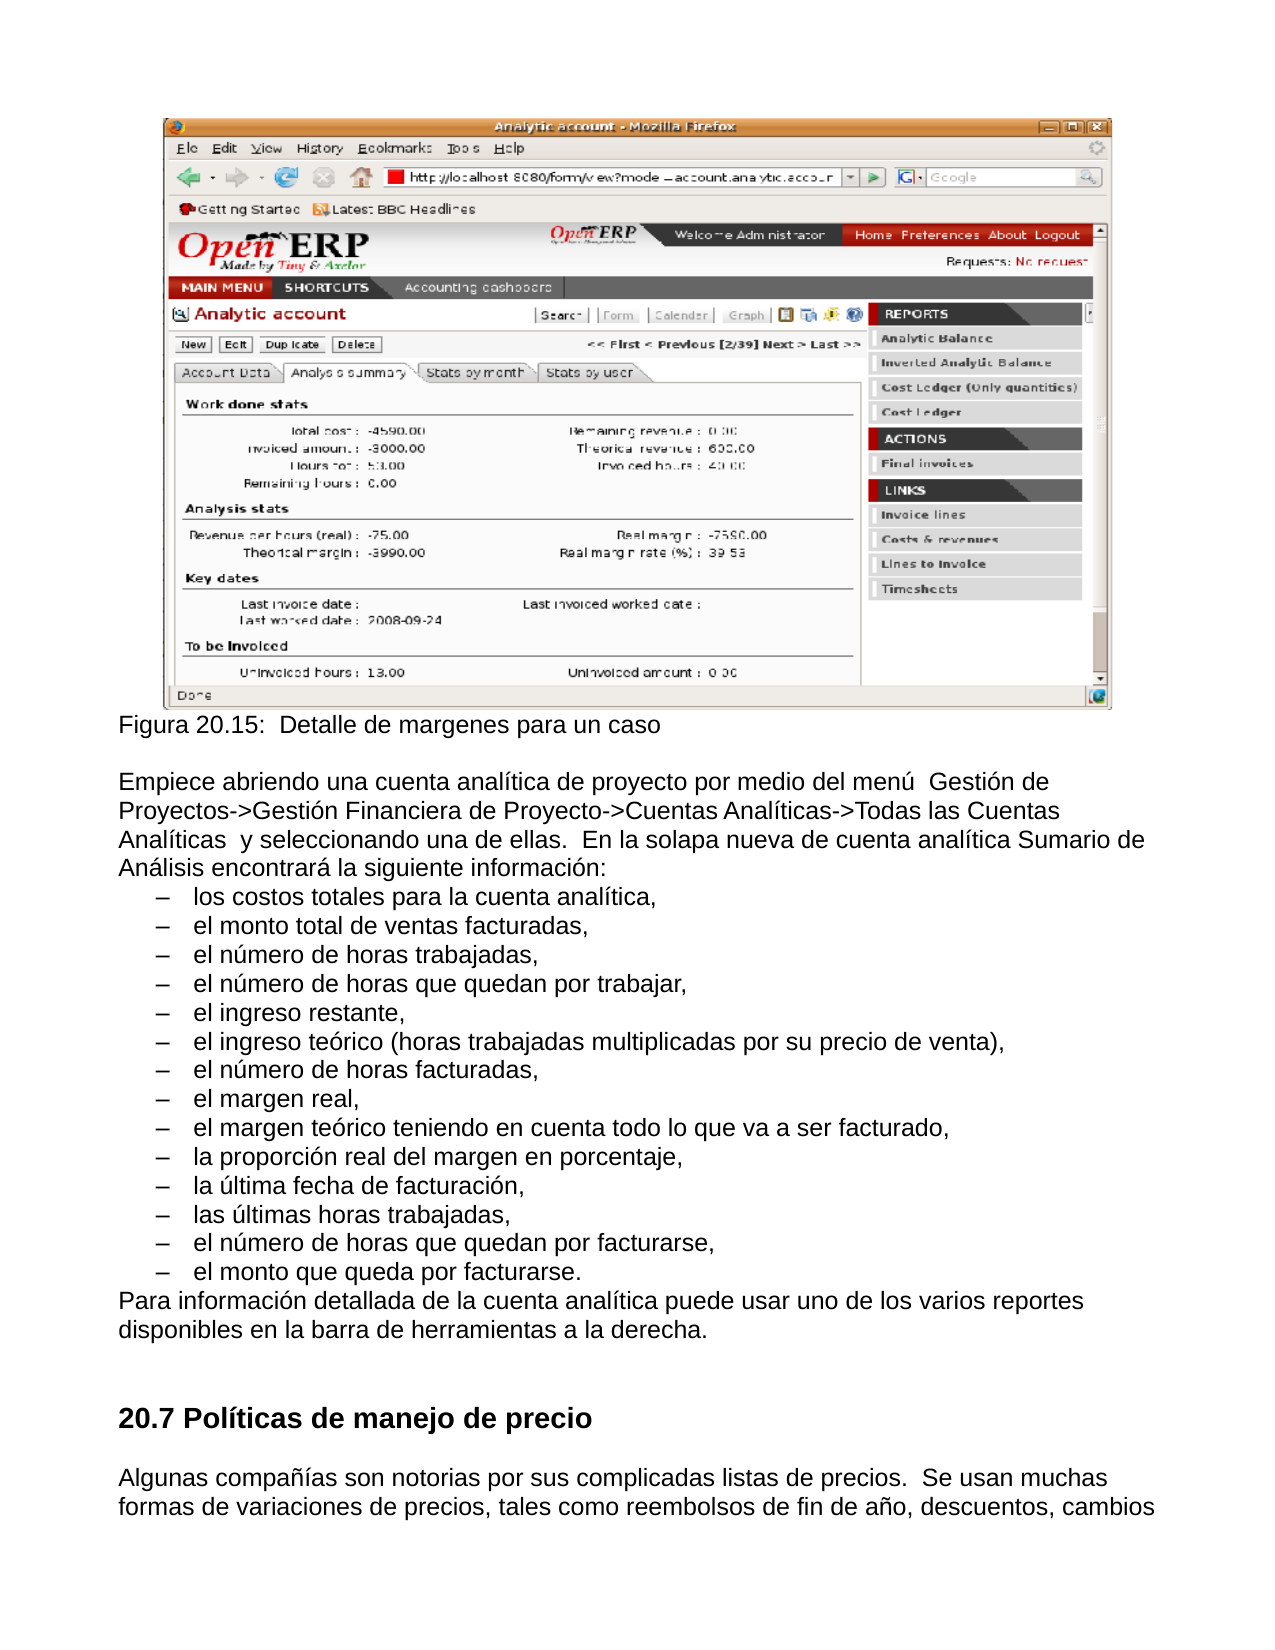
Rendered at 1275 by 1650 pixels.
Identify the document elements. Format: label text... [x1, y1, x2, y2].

list la última fecha de facturación, [156, 1171, 1157, 1199]
list las últimas horas trabajadas, [156, 1199, 1157, 1228]
text Empiece abriendo una cuenta analítica de proyecto por medio del menú Gestión de Proyectos->Gestión Financiera de Proyecto->Cuentas Analíticas->Todas las Cuentas Analíticas y seleccionando una de ellas. En la solapa nueva de cuenta analítica Sumario de Análisis encontrará la siguiente información: [118, 767, 1157, 882]
list el margen teórico teniendo en cuenta todo lo que va a ser facturado, [156, 1113, 1157, 1142]
text 20.7 Políticas de manejo de precio [118, 1401, 1157, 1435]
text Algunas compañías son notorias por sus complicadas listas de precios. Se usan muchas formas de variaciones de precios, tales como reembolsos de fin de año, descuentos, cambios [118, 1463, 1157, 1521]
list el margen real, [156, 1084, 1157, 1113]
list el número de horas trabajadas, [156, 940, 1157, 969]
list los costos totales para la cuenta analítica, [156, 882, 1157, 911]
list el monto que queda por facturarse. [156, 1257, 1157, 1286]
list la proporción real del margen en porcentaje, [156, 1142, 1157, 1171]
list el número de horas que quedan por facturarse, [156, 1228, 1157, 1257]
list el ingreso teórico (horas trabajadas multiplicadas por su precio de venta), [156, 1026, 1157, 1055]
list el monto total de ventas facturadas, [156, 911, 1157, 940]
text Figura 20.15: Detalle de margenes para un caso [118, 118, 1157, 738]
list el número de horas que quedan por trabajar, [156, 969, 1157, 998]
list el ingreso restante, [156, 998, 1157, 1026]
list el número de horas facturadas, [156, 1055, 1157, 1084]
text Para información detallada de la cuenta analítica puede usar uno de los varios reportes disponibles en la barra de herramientas a la derecha. [118, 1286, 1157, 1344]
